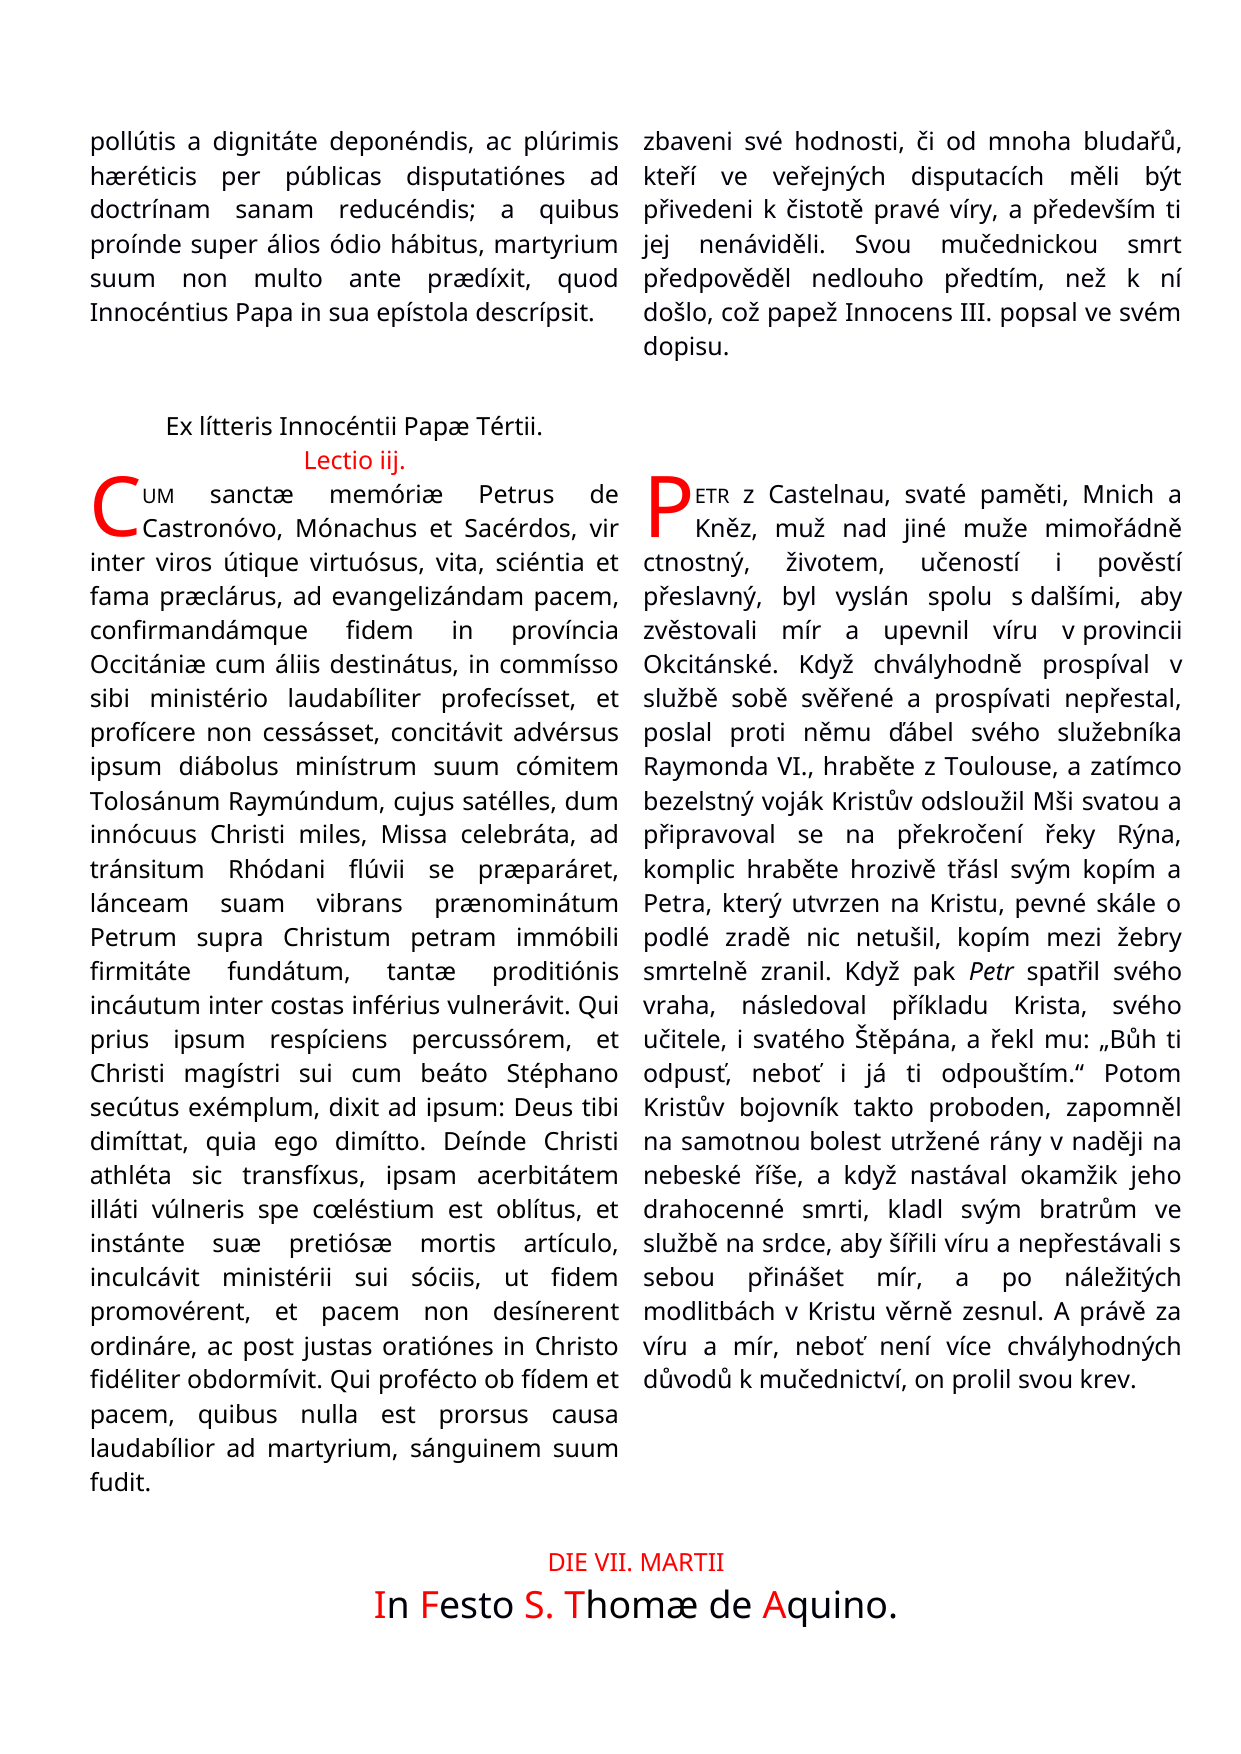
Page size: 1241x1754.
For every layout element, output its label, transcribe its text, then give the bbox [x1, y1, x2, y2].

table_cell DIE VII. MARTII In Festo S. Thomæ de Aquino. [78, 1539, 1194, 1635]
table_cell Ex lítteris Innocéntii Papæ Tértii. Lectio iij. Cum sanctæ memóriæ Petrus de Castronóvo, Mónachus et Sacérdos, vir inter viros útique virtuósus, vita, sciéntia et fama præclárus, ad evangelizándam pacem, confirmandámque fidem in província Occitániæ cum áliis destinátus, in commísso sibi ministério laudabíliter profecísset, et profícere non cessásset, concitávit advérsus ipsum diábolus minístrum suum cómitem Tolosánum Raymúndum, cujus satélles, dum innócuus Christi miles, Missa celebráta, ad tránsitum Rhódani flúvii se præparáret, lánceam suam vibrans prænominátum Petrum supra Christum petram immóbili firmitáte fundátum, tantæ proditiónis incáutum inter costas inférius vulnerávit. Qui prius ipsum respíciens percussórem, et Christi magístri sui cum beáto Stéphano secútus exémplum, dixit ad ipsum: Deus tibi dimíttat, quia ego dimítto. Deínde Christi athléta sic transfíxus, ipsam acerbitátem illáti vúlneris spe cœléstium est oblítus, et instánte suæ pretiósæ mortis artículo, inculcávit ministérii sui sóciis, ut fidem promovérent, et pacem non desínerent ordináre, ac post justas oratiónes in Christo fidéliter obdormívit. Qui profécto ob fídem et pacem, quibus nulla est prorsus causa laudabílior ad martyrium, sánguinem suum fudit. [78, 403, 631, 1538]
table_cell zbaveni své hodnosti, či od mnoha bludařů, kteří ve veřejných disputacích měli být přivedeni k čistotě pravé víry, a především ti jej nenáviděli. Svou mučednickou smrt předpověděl nedlouho předtím, než k ní došlo, což papež Innocens III. popsal ve svém dopisu. [631, 118, 1194, 402]
table_cell Petr z Castelnau, svaté paměti, Mnich a Kněz, muž nad jiné muže mimořádně ctnostný, životem, učeností i pověstí přeslavný, byl vyslán spolu s dalšími, aby zvěstovali mír a upevnil víru v provincii Okcitánské. Když chvályhodně prospíval v službě sobě svěřené a prospívati nepřestal, poslal proti němu ďábel svého služebníka Raymonda VI., hraběte z Toulouse, a zatímco bezelstný voják Kristův odsloužil Mši svatou a připravoval se na překročení řeky Rýna, komplic hraběte hrozivě třásl svým kopím a Petra, který utvrzen na Kristu, pevné skále o podlé zradě nic netušil, kopím mezi žebry smrtelně zranil. Když pak Petr spatřil svého vraha, následoval příkladu Krista, svého učitele, i svatého Štěpána, a řekl mu: „Bůh ti odpusť, neboť i já ti odpouštím.“ Potom Kristův bojovník takto proboden, zapomněl na samotnou bolest utržené rány v naději na nebeské říše, a když nastával okamžik jeho drahocenné smrti, kladl svým bratrům ve službě na srdce, aby šířili víru a nepřestávali s sebou přinášet mír, a po náležitých modlitbách v Kristu věrně zesnul. A právě za víru a mír, neboť není více chvályhodných důvodů k mučednictví, on prolil svou krev. [631, 403, 1194, 1538]
table_cell pollútis a dignitáte deponéndis, ac plúrimis hæréticis per públicas disputatiónes ad doctrínam sanam reducéndis; a quibus proínde super álios ódio hábitus, martyrium suum non multo ante prædíxit, quod Innocéntius Papa in sua epístola descrípsit. [78, 118, 631, 402]
